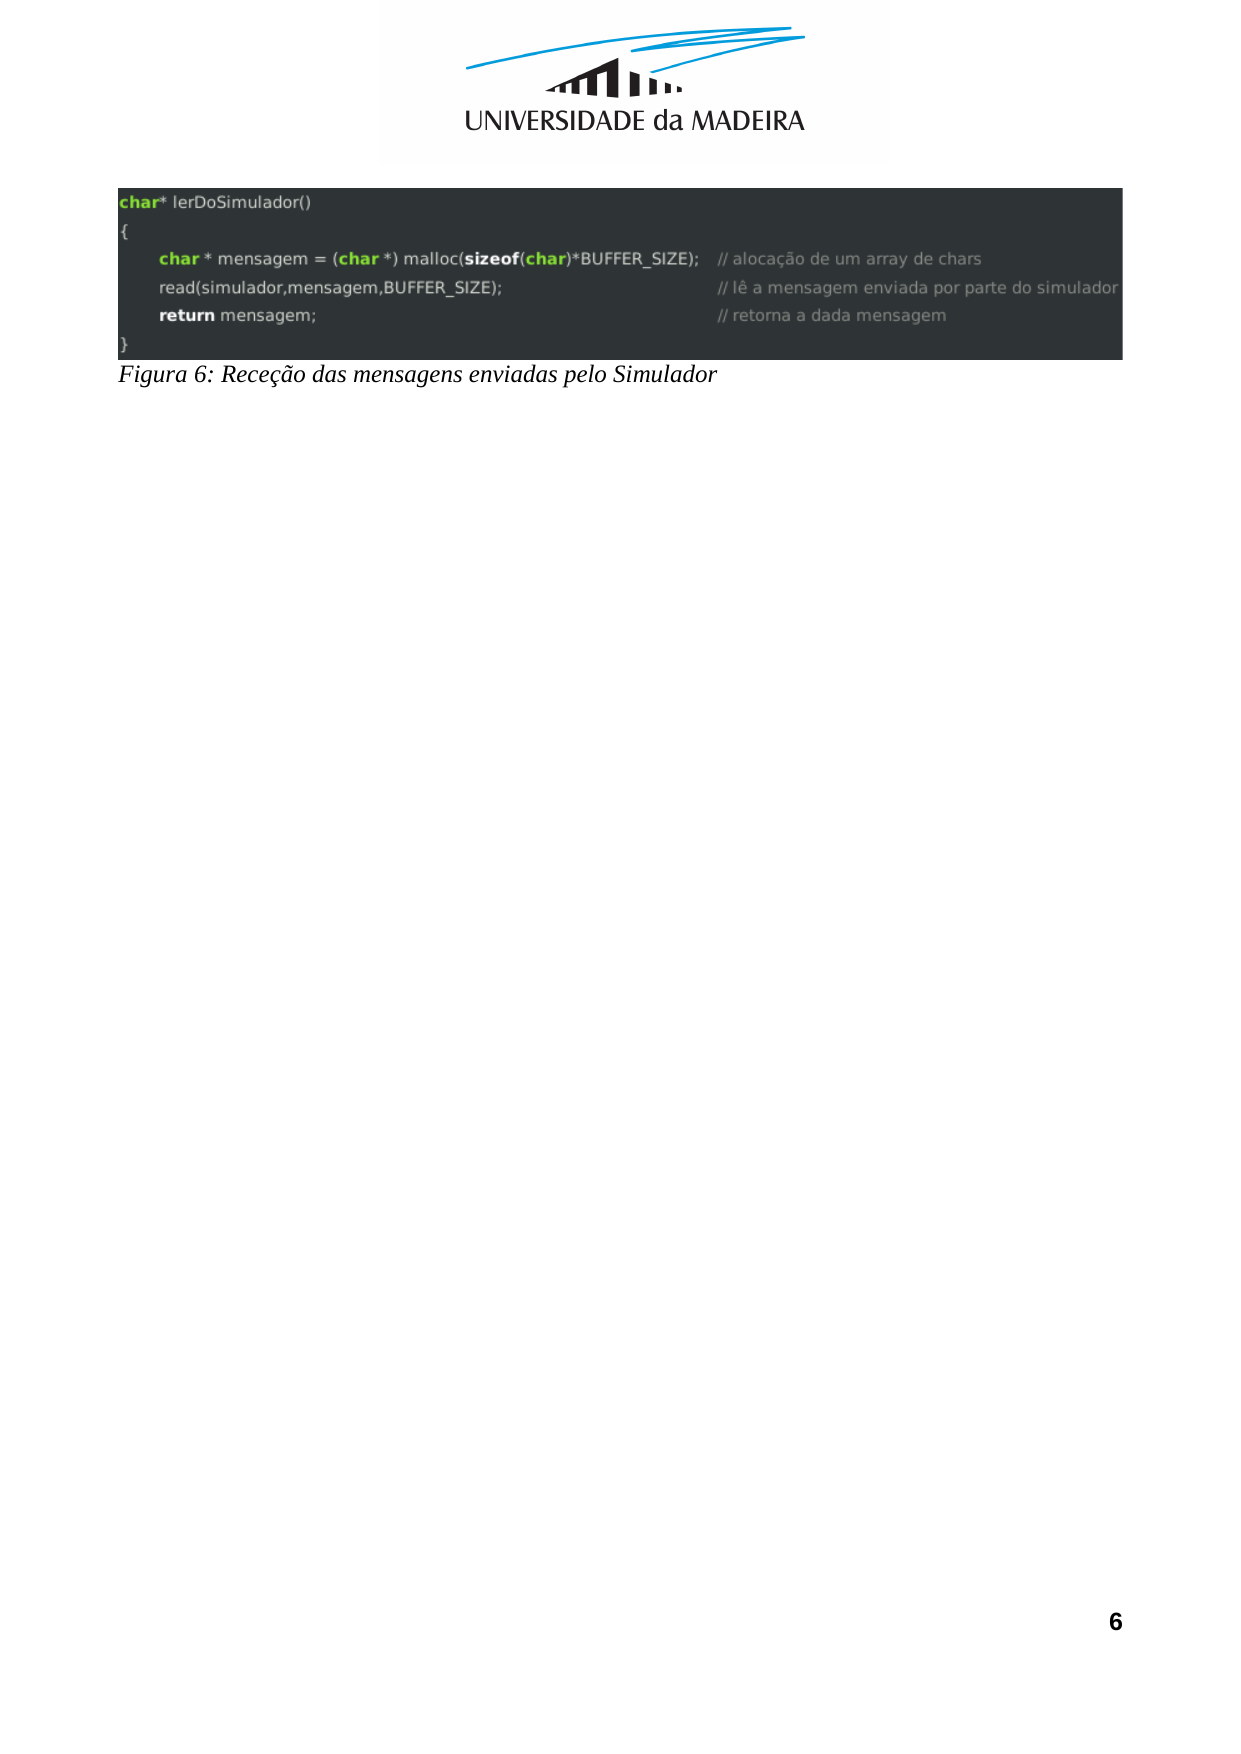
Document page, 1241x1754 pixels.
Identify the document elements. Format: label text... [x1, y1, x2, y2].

text [118, 388, 1123, 785]
text Figura 6: Receção das mensagens enviadas pelo Simulador [118, 360, 1123, 388]
picture [379, 0, 889, 165]
text [118, 176, 1123, 188]
picture [118, 188, 1123, 360]
